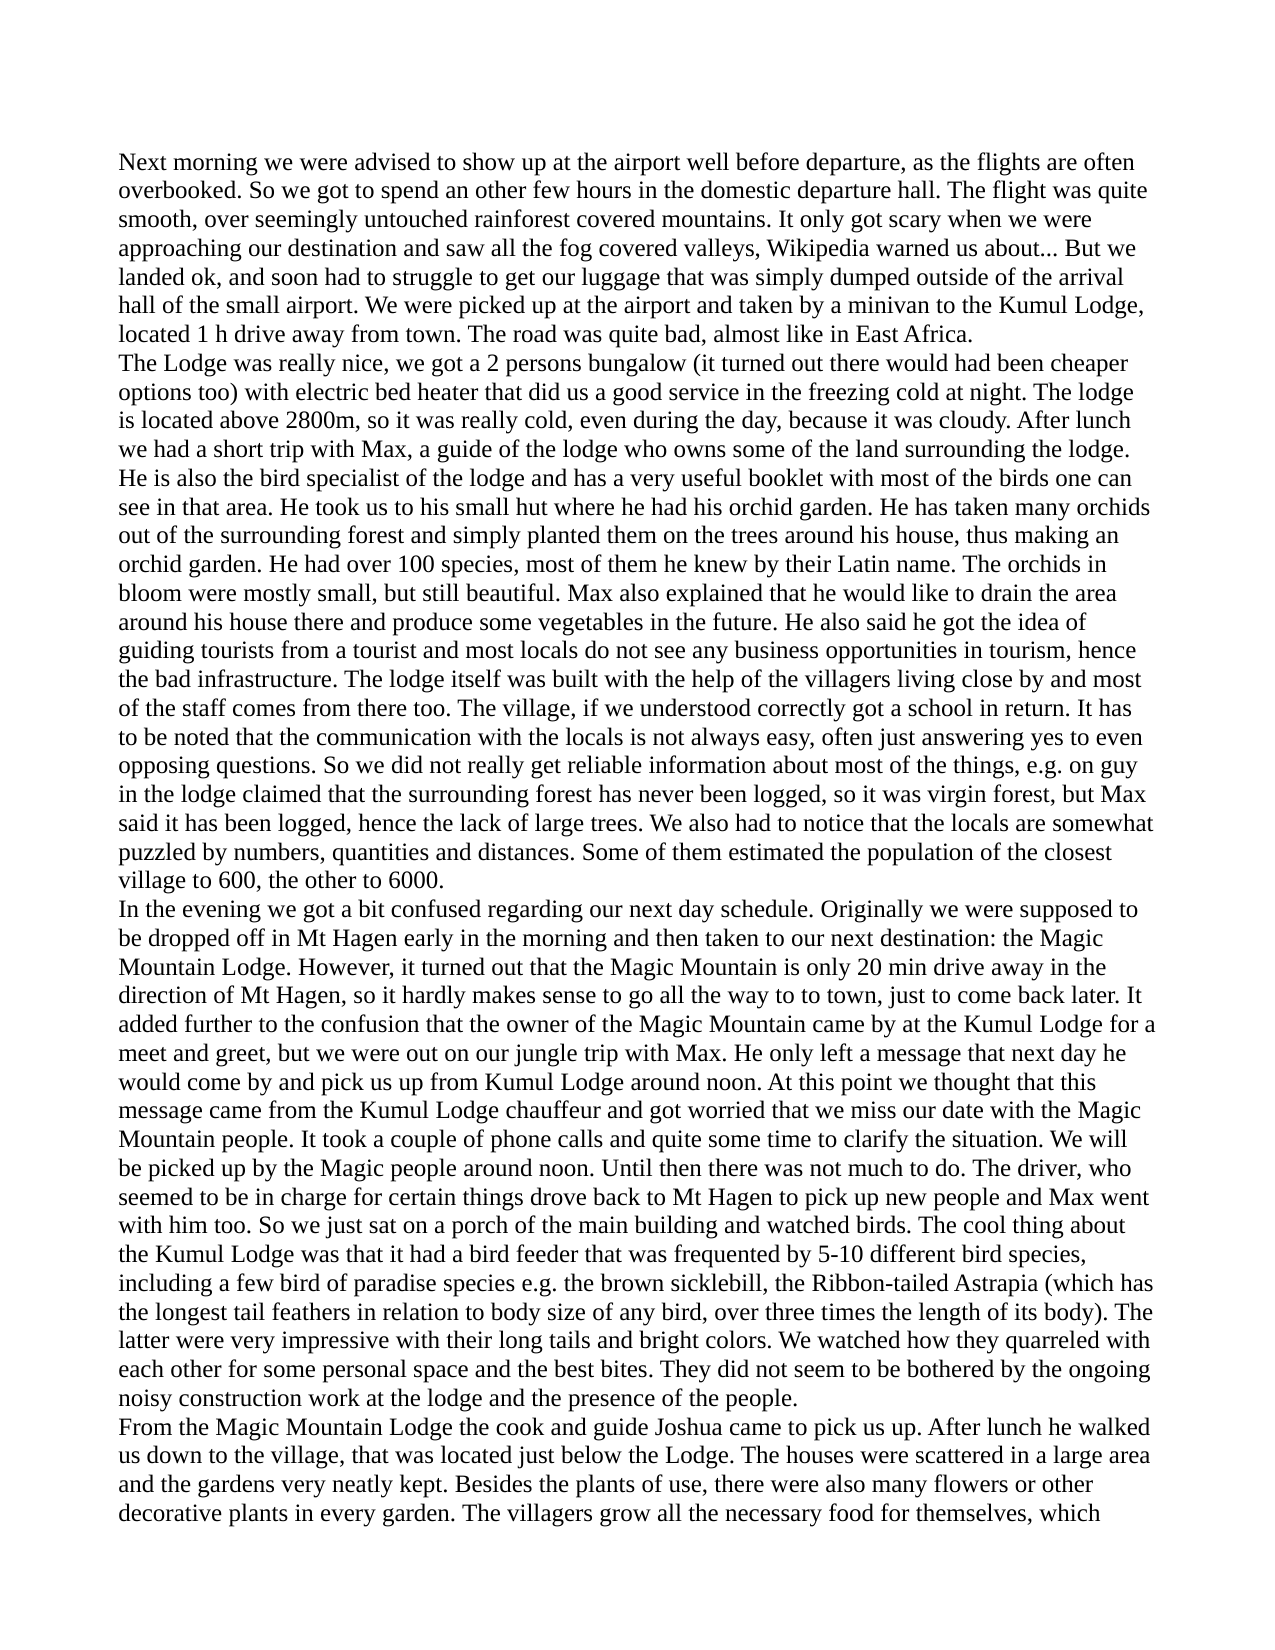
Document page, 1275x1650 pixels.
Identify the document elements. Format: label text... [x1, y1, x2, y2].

text In the evening we got a bit confused regarding our next day schedule. Originally we were supposed to be dropped off in Mt Hagen early in the morning and then taken to our next destination: the Magic Mountain Lodge. However, it turned out that the Magic Mountain is only 20 min drive away in the direction of Mt Hagen, so it hardly makes sense to go all the way to to town, just to come back later. It added further to the confusion that the owner of the Magic Mountain came by at the Kumul Lodge for a meet and greet, but we were out on our jungle trip with Max. He only left a message that next day he would come by and pick us up from Kumul Lodge around noon. At this point we thought that this message came from the Kumul Lodge chauffeur and got worried that we miss our date with the Magic Mountain people. It took a couple of phone calls and quite some time to clarify the situation. We will be picked up by the Magic people around noon. Until then there was not much to do. The driver, who seemed to be in charge for certain things drove back to Mt Hagen to pick up new people and Max went with him too. So we just sat on a porch of the main building and watched birds. The cool thing about the Kumul Lodge was that it had a bird feeder that was frequented by 5-10 different bird species, including a few bird of paradise species e.g. the brown sicklebill, the Ribbon-tailed Astrapia (which has the longest tail feathers in relation to body size of any bird, over three times the length of its body). The latter were very impressive with their long tails and bright colors. We watched how they quarreled with each other for some personal space and the best bites. They did not seem to be bothered by the ongoing noisy construction work at the lodge and the presence of the people. [118, 894, 1157, 1412]
text From the Magic Mountain Lodge the cook and guide Joshua came to pick us up. After lunch he walked us down to the village, that was located just below the Lodge. The houses were scattered in a large area and the gardens very neatly kept. Besides the plants of use, there were also many flowers or other decorative plants in every garden. The villagers grow all the necessary food for themselves, which [118, 1412, 1157, 1527]
text The Lodge was really nice, we got a 2 persons bungalow (it turned out there would had been cheaper options too) with electric bed heater that did us a good service in the freezing cold at night. The lodge is located above 2800m, so it was really cold, even during the day, because it was cloudy. After lunch we had a short trip with Max, a guide of the lodge who owns some of the land surrounding the lodge. He is also the bird specialist of the lodge and has a very useful booklet with most of the birds one can see in that area. He took us to his small hut where he had his orchid garden. He has taken many orchids out of the surrounding forest and simply planted them on the trees around his house, thus making an orchid garden. He had over 100 species, most of them he knew by their Latin name. The orchids in bloom were mostly small, but still beautiful. Max also explained that he would like to drain the area around his house there and produce some vegetables in the future. He also said he got the idea of guiding tourists from a tourist and most locals do not see any business opportunities in tourism, hence the bad infrastructure. The lodge itself was built with the help of the villagers living close by and most of the staff comes from there too. The village, if we understood correctly got a school in return. It has to be noted that the communication with the locals is not always easy, often just answering yes to even opposing questions. So we did not really get reliable information about most of the things, e.g. on guy in the lodge claimed that the surrounding forest has never been logged, so it was virgin forest, but Max said it has been logged, hence the lack of large trees. We also had to notice that the locals are somewhat puzzled by numbers, quantities and distances. Some of them estimated the population of the closest village to 600, the other to 6000. [118, 348, 1157, 894]
text Next morning we were advised to show up at the airport well before departure, as the flights are often overbooked. So we got to spend an other few hours in the domestic departure hall. The flight was quite smooth, over seemingly untouched rainforest covered mountains. It only got scary when we were approaching our destination and saw all the fog covered valleys, Wikipedia warned us about... But we landed ok, and soon had to struggle to get our luggage that was simply dumped outside of the arrival hall of the small airport. We were picked up at the airport and taken by a minivan to the Kumul Lodge, located 1 h drive away from town. The road was quite bad, almost like in East Africa. [118, 147, 1157, 348]
